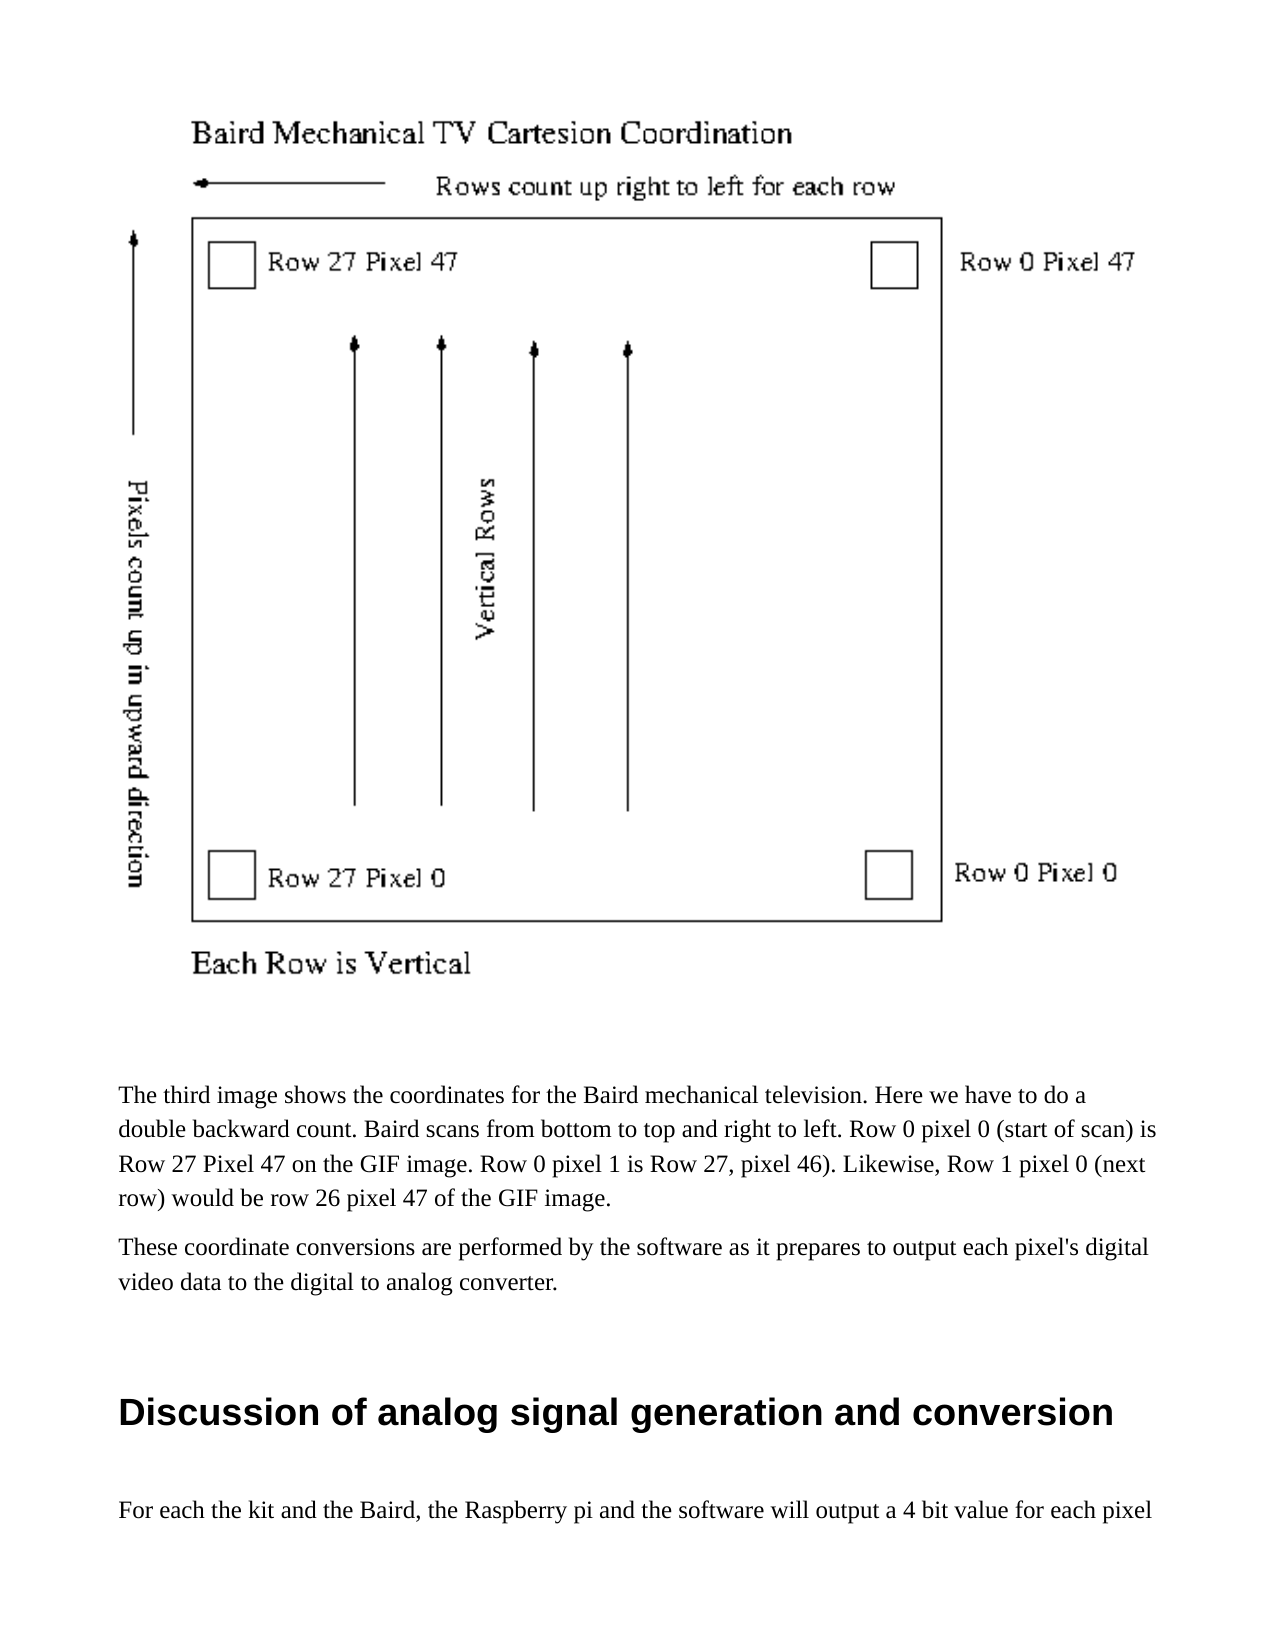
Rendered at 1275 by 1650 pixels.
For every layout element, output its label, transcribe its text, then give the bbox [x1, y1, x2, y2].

subtitle Discussion of analog signal generation and conversion [118, 1390, 1157, 1433]
text For each the kit and the Baird, the Raspberry pi and the software will output a 4 bit value for each pixel [118, 1495, 1157, 1524]
picture [118, 118, 1157, 976]
text These coordinate conversions are performed by the software as it prepares to output each pixel's digital video data to the digital to analog converter. [118, 1232, 1157, 1296]
text The third image shows the coordinates for the Baird mechanical television. Here we have to do a double backward count. Baird scans from bottom to top and right to left. Row 0 pixel 0 (start of scan) is Row 27 Pixel 47 on the GIF image. Row 0 pixel 1 is Row 27, pixel 46). Likewise, Row 1 pixel 0 (next row) would be row 26 pixel 47 of the GIF image. [118, 1080, 1157, 1212]
